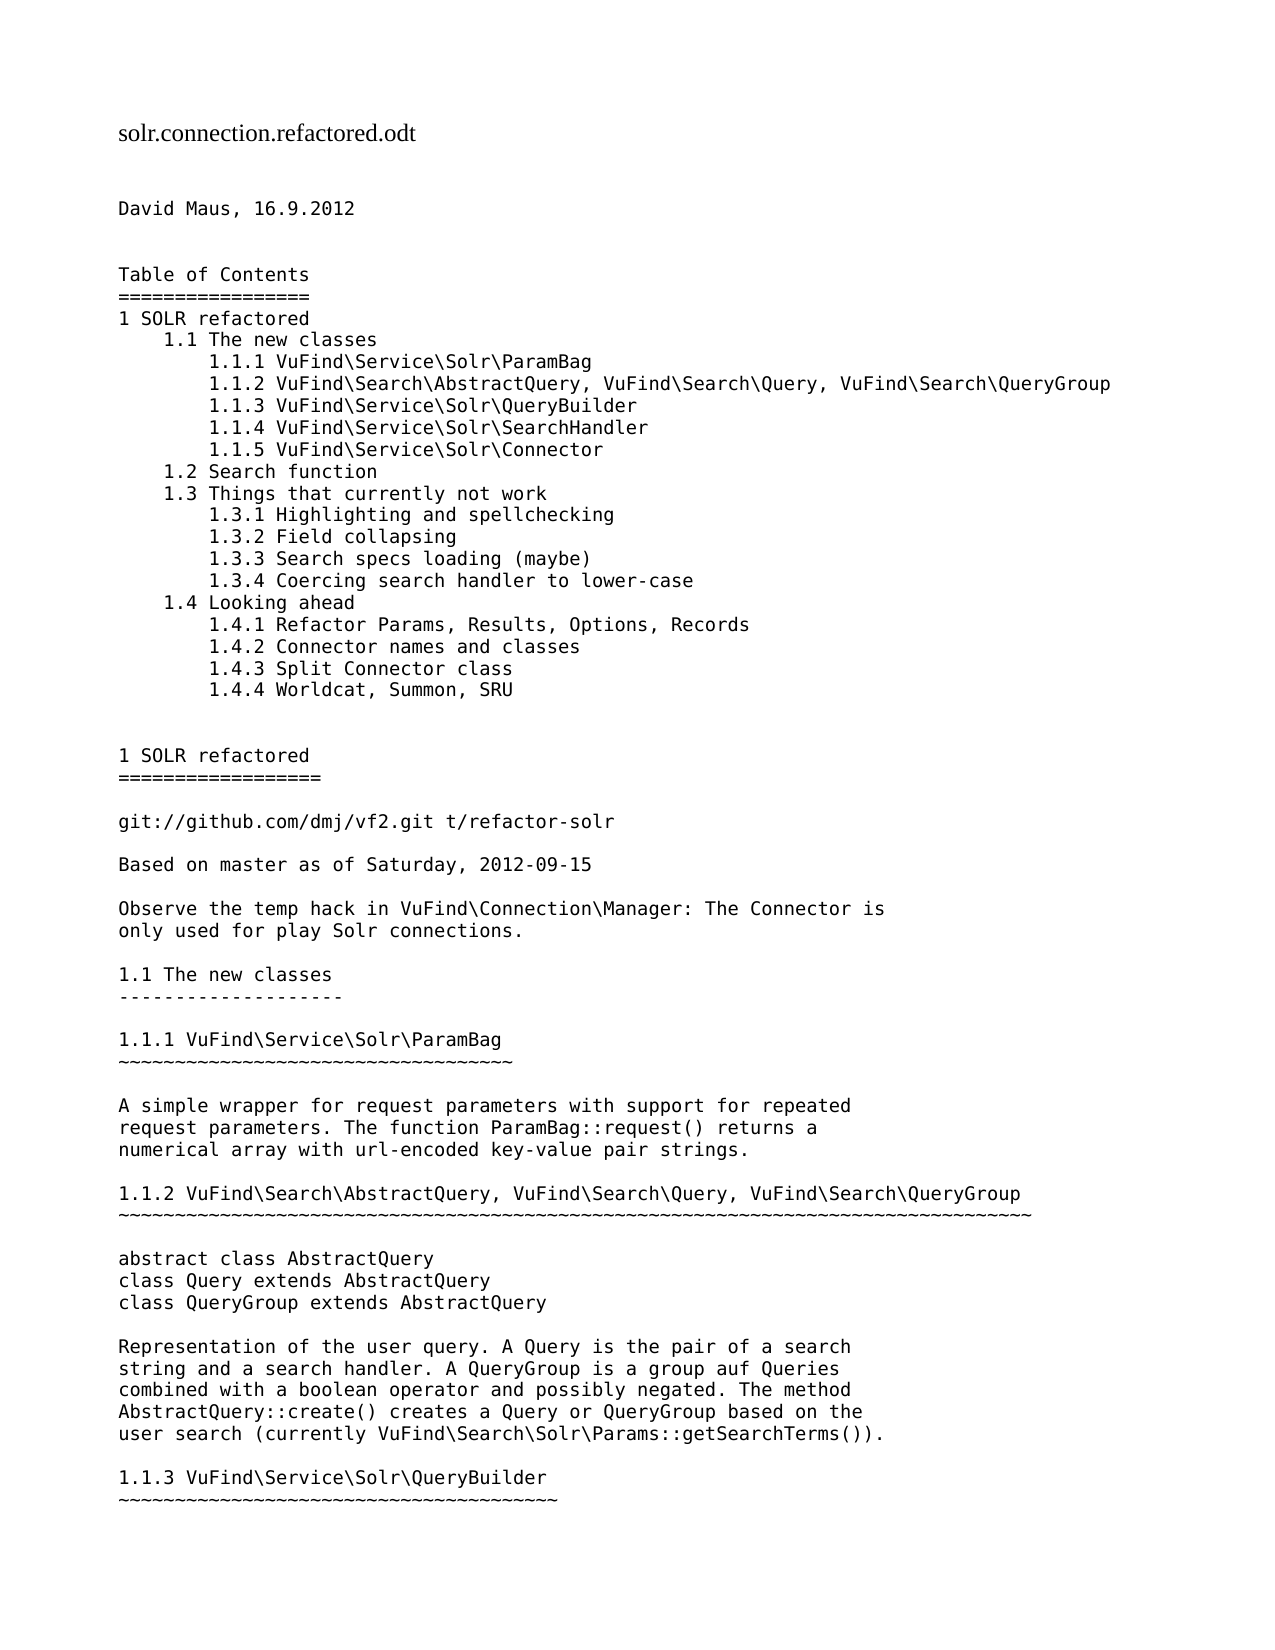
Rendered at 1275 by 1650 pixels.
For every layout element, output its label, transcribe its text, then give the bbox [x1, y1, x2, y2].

text 1 SOLR refactored [118, 745, 1157, 767]
text -------------------- [118, 986, 1157, 1008]
text 1.4.4 Worldcat, Summon, SRU [118, 679, 1157, 701]
text combined with a boolean operator and possibly negated. The method [118, 1379, 1157, 1401]
text 1.3.4 Coercing search handler to lower-case [118, 570, 1157, 592]
text 1.3.3 Search specs loading (maybe) [118, 548, 1157, 570]
text ~~~~~~~~~~~~~~~~~~~~~~~~~~~~~~~~~~~ [118, 1051, 1157, 1073]
text Table of Contents [118, 264, 1157, 286]
text 1.2 Search function [118, 461, 1157, 483]
text 1.1.4 VuFind\Service\Solr\SearchHandler [118, 417, 1157, 439]
text AbstractQuery::create() creates a Query or QueryGroup based on the [118, 1401, 1157, 1423]
text 1.1.1 VuFind\Service\Solr\ParamBag [118, 351, 1157, 373]
text 1.1.3 VuFind\Service\Solr\QueryBuilder [118, 395, 1157, 417]
text request parameters. The function ParamBag::request() returns a [118, 1117, 1157, 1139]
text 1 SOLR refactored [118, 308, 1157, 329]
text 1.1.2 VuFind\Search\AbstractQuery, VuFind\Search\Query, VuFind\Search\QueryGroup [118, 1183, 1157, 1204]
text only used for play Solr connections. [118, 920, 1157, 942]
text 1.4.3 Split Connector class [118, 658, 1157, 679]
text 1.1 The new classes [118, 964, 1157, 986]
text abstract class AbstractQuery [118, 1248, 1157, 1270]
text 1.1.1 VuFind\Service\Solr\ParamBag [118, 1029, 1157, 1051]
text ~~~~~~~~~~~~~~~~~~~~~~~~~~~~~~~~~~~~~~~ [118, 1489, 1157, 1511]
text 1.4.2 Connector names and classes [118, 636, 1157, 658]
text ~~~~~~~~~~~~~~~~~~~~~~~~~~~~~~~~~~~~~~~~~~~~~~~~~~~~~~~~~~~~~~~~~~~~~~~~~~~~~~~~~ [118, 1204, 1157, 1226]
text Based on master as of Saturday, 2012-09-15 [118, 854, 1157, 876]
text Representation of the user query. A Query is the pair of a search [118, 1336, 1157, 1358]
text numerical array with url-encoded key-value pair strings. [118, 1139, 1157, 1161]
text user search (currently VuFind\Search\Solr\Params::getSearchTerms()). [118, 1423, 1157, 1445]
text 1.1.3 VuFind\Service\Solr\QueryBuilder [118, 1467, 1157, 1489]
text 1.1.2 VuFind\Search\AbstractQuery, VuFind\Search\Query, VuFind\Search\QueryGroup [118, 373, 1157, 395]
text 1.3.1 Highlighting and spellchecking [118, 504, 1157, 526]
text class Query extends AbstractQuery [118, 1270, 1157, 1292]
text David Maus, 16.9.2012 [118, 198, 1157, 220]
text A simple wrapper for request parameters with support for repeated [118, 1095, 1157, 1117]
text 1.3 Things that currently not work [118, 483, 1157, 504]
text 1.1 The new classes [118, 329, 1157, 351]
text 1.3.2 Field collapsing [118, 526, 1157, 548]
text string and a search handler. A QueryGroup is a group auf Queries [118, 1358, 1157, 1379]
text ================= [118, 286, 1157, 308]
text 1.4 Looking ahead [118, 592, 1157, 614]
text class QueryGroup extends AbstractQuery [118, 1292, 1157, 1314]
text 1.4.1 Refactor Params, Results, Options, Records [118, 614, 1157, 636]
text Observe the temp hack in VuFind\Connection\Manager: The Connector is [118, 898, 1157, 920]
text git://github.com/dmj/vf2.git t/refactor-solr [118, 811, 1157, 833]
text ================== [118, 767, 1157, 789]
text 1.1.5 VuFind\Service\Solr\Connector [118, 439, 1157, 461]
